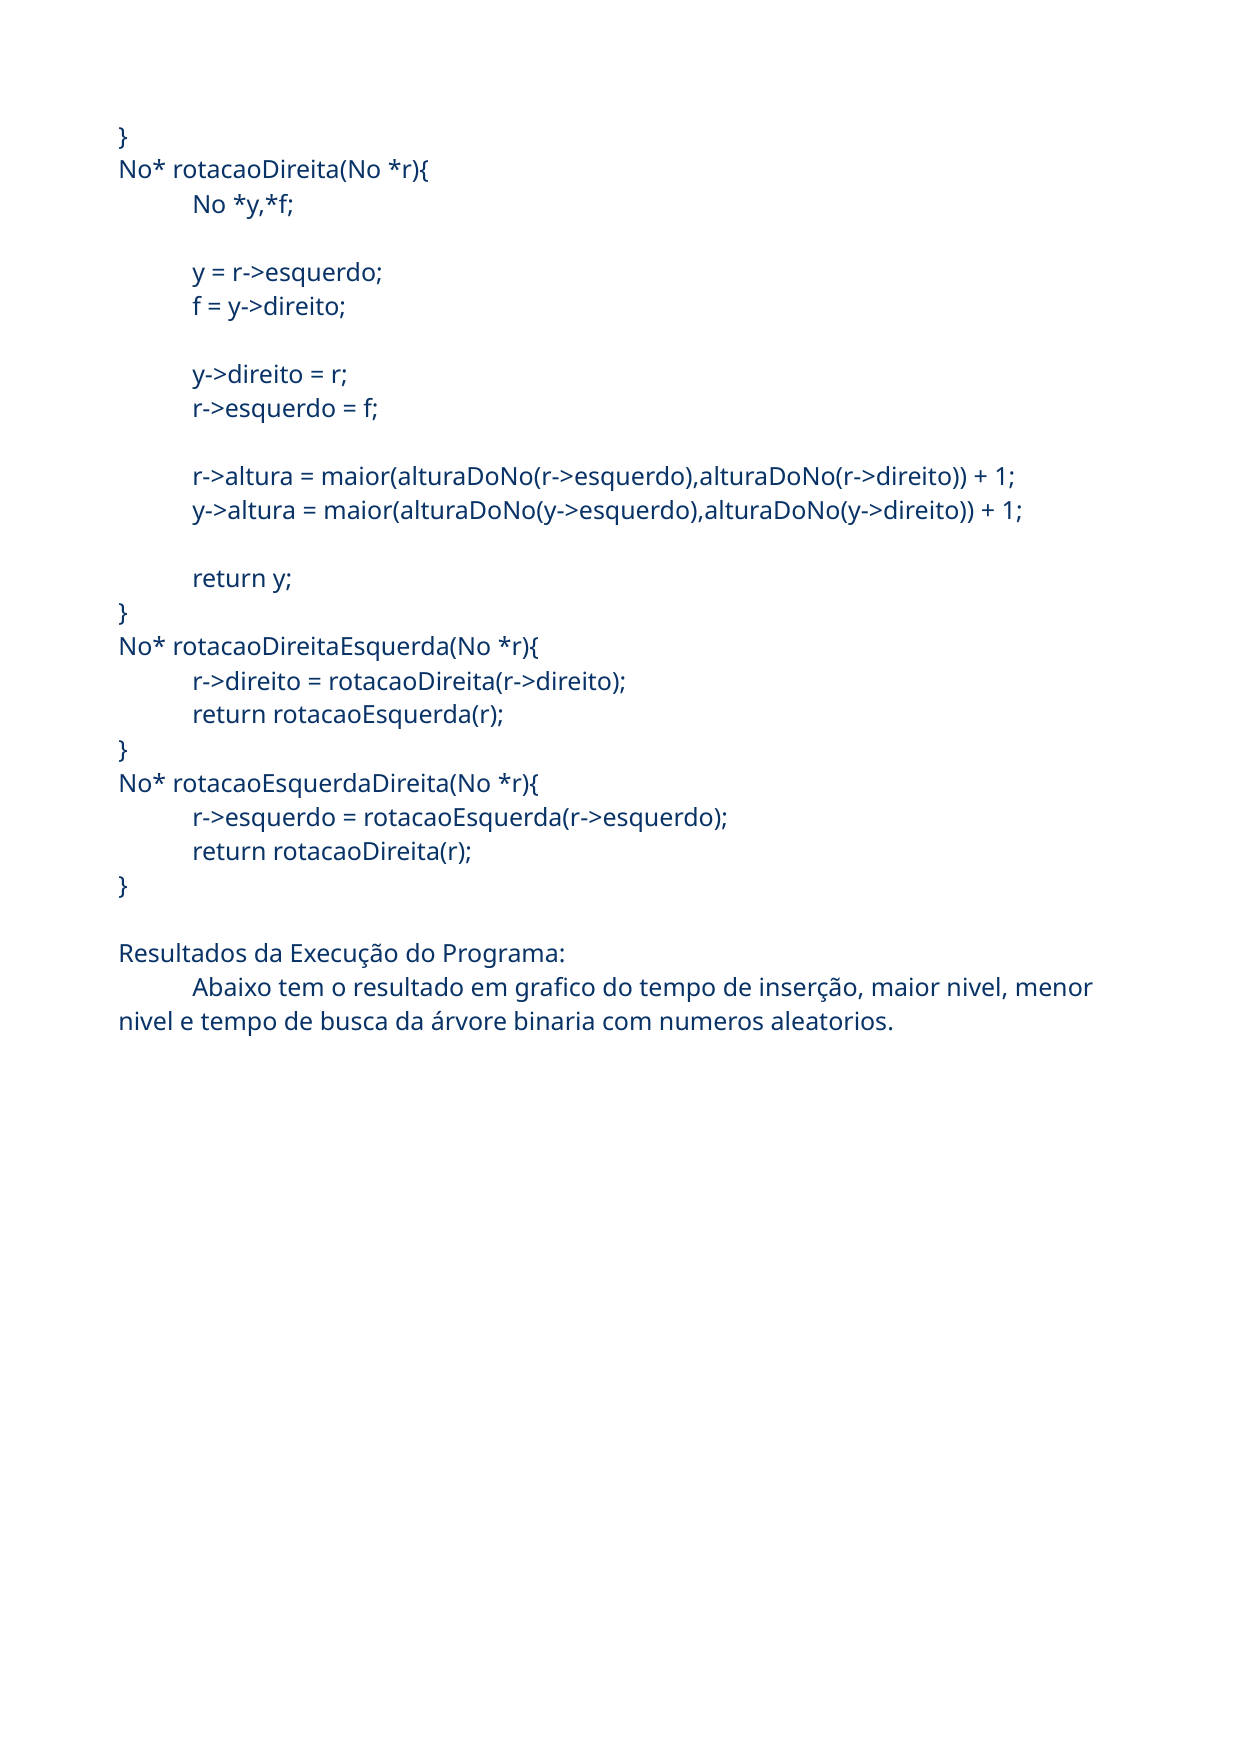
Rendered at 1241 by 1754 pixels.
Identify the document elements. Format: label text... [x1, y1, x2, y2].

text } [118, 118, 1122, 152]
text } [118, 867, 1122, 902]
text r->esquerdo = rotacaoEsquerda(r->esquerdo); [118, 799, 1122, 833]
text Resultados da Execução do Programa: [118, 936, 1122, 970]
text } [118, 731, 1122, 765]
text Abaixo tem o resultado em grafico do tempo de inserção, maior nivel, menor nivel e tempo de busca da árvore binaria com numeros aleatorios. [118, 970, 1122, 1038]
text return rotacaoDireita(r); [118, 833, 1122, 867]
text No* rotacaoDireitaEsquerda(No *r){ [118, 629, 1122, 663]
text y->direito = r; [118, 357, 1122, 391]
text No* rotacaoDireita(No *r){ [118, 152, 1122, 186]
text No *y,*f; [118, 186, 1122, 220]
text y = r->esquerdo; [118, 254, 1122, 288]
text No* rotacaoEsquerdaDireita(No *r){ [118, 765, 1122, 799]
text r->direito = rotacaoDireita(r->direito); [118, 663, 1122, 697]
text return y; [118, 561, 1122, 595]
text return rotacaoEsquerda(r); [118, 697, 1122, 731]
text y->altura = maior(alturaDoNo(y->esquerdo),alturaDoNo(y->direito)) + 1; [118, 493, 1122, 527]
text r->altura = maior(alturaDoNo(r->esquerdo),alturaDoNo(r->direito)) + 1; [118, 459, 1122, 493]
text } [118, 595, 1122, 629]
text f = y->direito; [118, 288, 1122, 322]
text r->esquerdo = f; [118, 391, 1122, 425]
